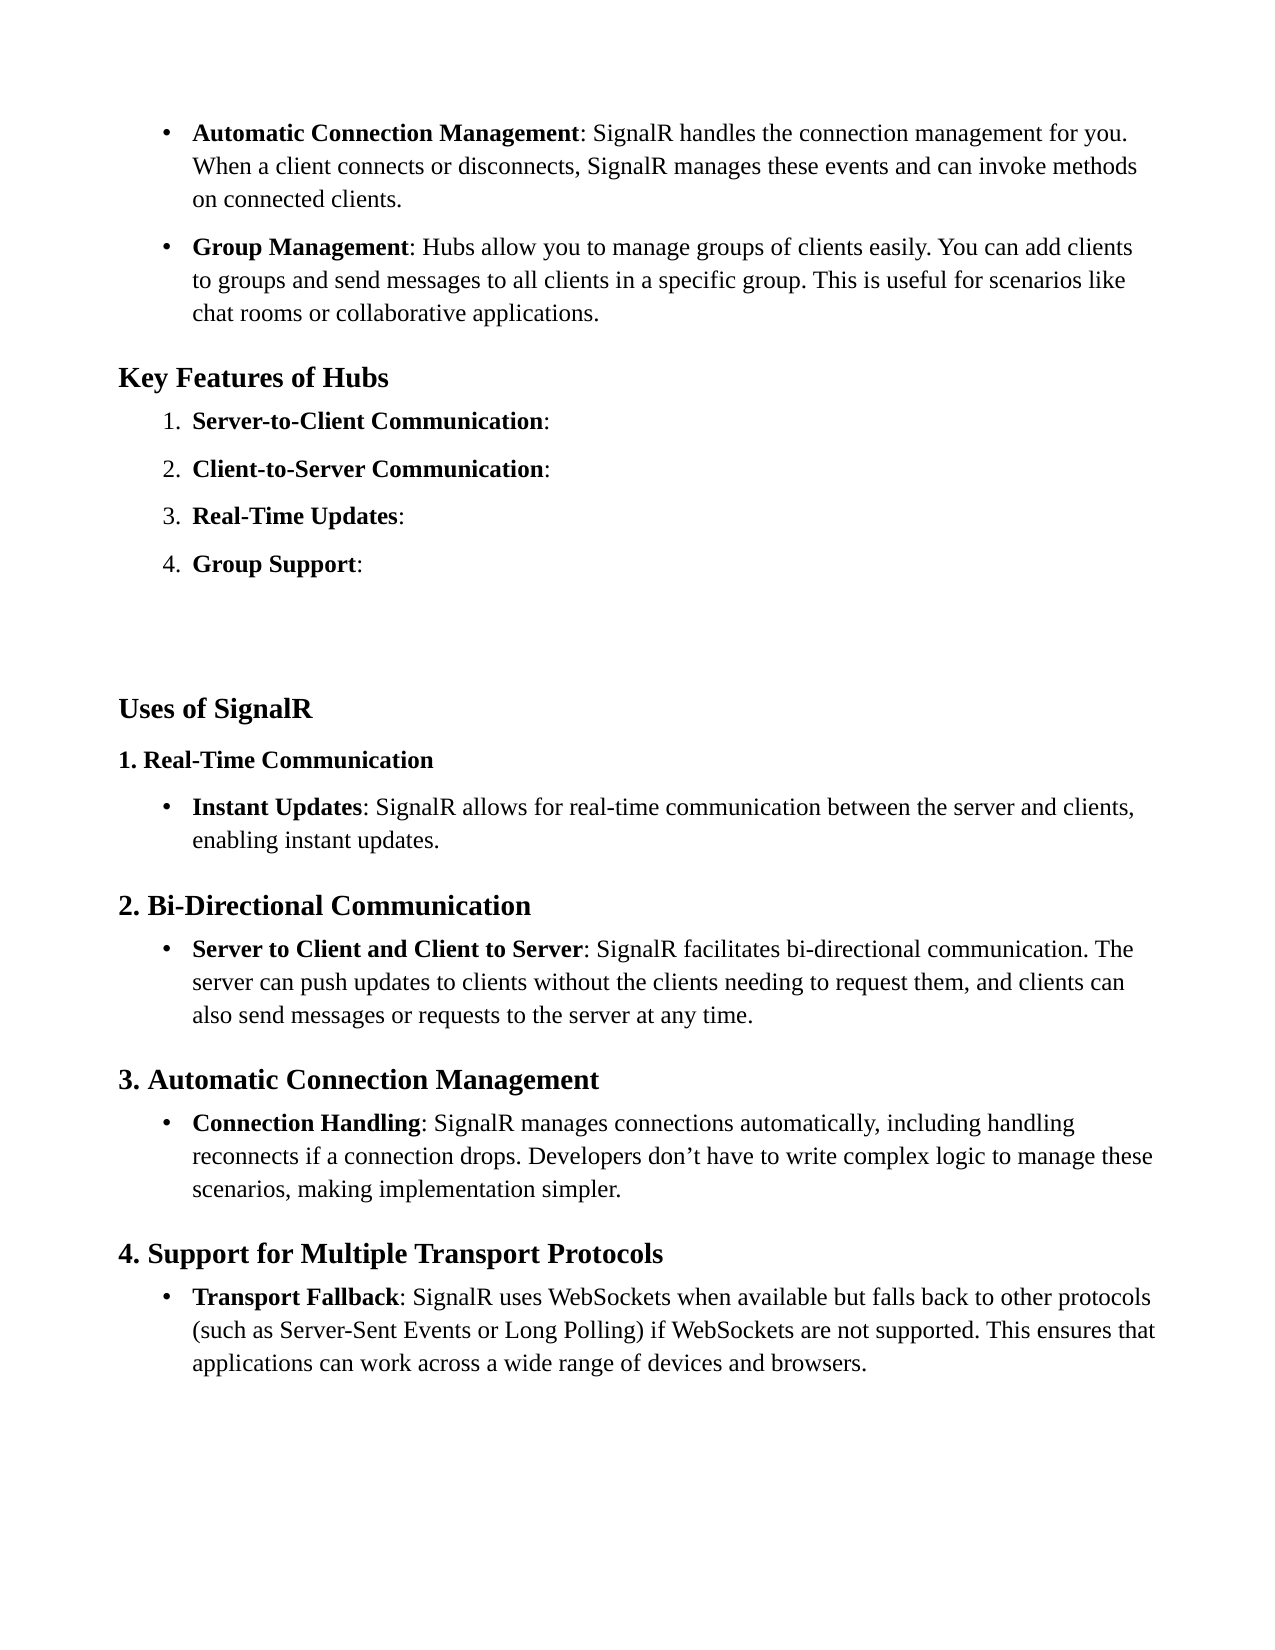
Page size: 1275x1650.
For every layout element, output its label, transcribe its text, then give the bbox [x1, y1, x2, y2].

list Group Management: Hubs allow you to manage groups of clients easily. You can add clients to groups and send messages to all clients in a specific group. This is useful for scenarios like chat rooms or collaborative applications. [162, 232, 1157, 327]
list Server-to-Client Communication: [162, 406, 1157, 435]
list Instant Updates: SignalR allows for real-time communication between the server and clients, enabling instant updates. [162, 792, 1157, 854]
text Uses of SignalR [118, 692, 1157, 725]
list Automatic Connection Management: SignalR handles the connection management for you. When a client connects or disconnects, SignalR manages these events and can invoke methods on connected clients. [162, 118, 1157, 213]
list Transport Fallback: SignalR uses WebSockets when available but falls back to other protocols (such as Server-Sent Events or Long Polling) if WebSockets are not supported. This ensures that applications can work across a wide range of devices and browsers. [162, 1282, 1157, 1377]
subtitle 3. Automatic Connection Management [118, 1062, 1157, 1095]
subtitle 2. Bi-Directional Communication [118, 888, 1157, 921]
subtitle Key Features of Hubs [118, 360, 1157, 393]
subtitle 4. Support for Multiple Transport Protocols [118, 1236, 1157, 1270]
list Real-Time Updates: [162, 501, 1157, 530]
list Server to Client and Client to Server: SignalR facilitates bi-directional communication. The server can push updates to clients without the clients needing to request them, and clients can also send messages or requests to the server at any time. [162, 934, 1157, 1028]
list Client-to-Server Communication: [162, 454, 1157, 482]
list Group Support: [162, 549, 1157, 578]
list Connection Handling: SignalR manages connections automatically, including handling reconnects if a connection drops. Developers don’t have to write complex logic to manage these scenarios, making implementation simpler. [162, 1108, 1157, 1203]
text 1. Real-Time Communication [118, 745, 1157, 773]
